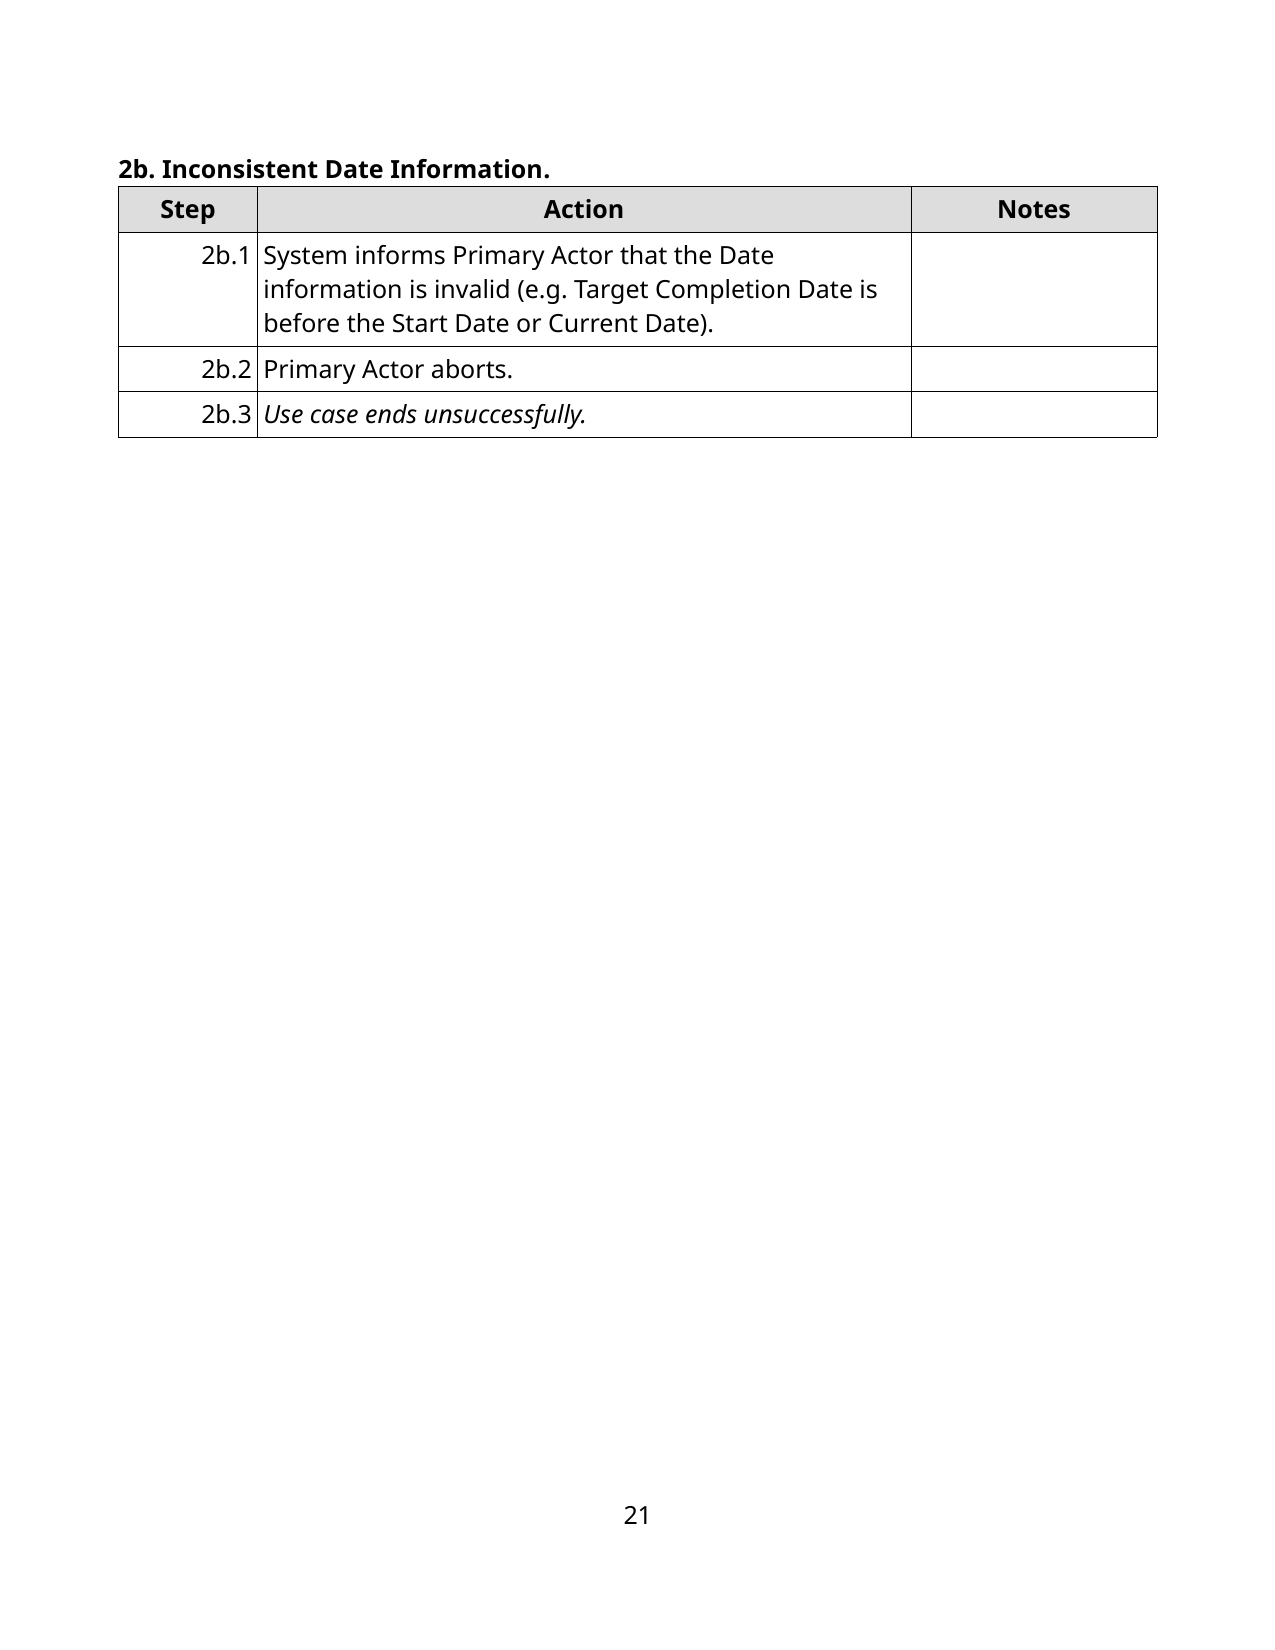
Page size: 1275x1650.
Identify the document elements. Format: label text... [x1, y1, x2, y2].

table_cell 2b.2 [119, 347, 257, 391]
table_cell Primary Actor aborts. [258, 347, 911, 391]
table_header Notes [912, 187, 1157, 232]
table_cell [912, 392, 1157, 437]
table_cell 2b.1 [119, 233, 257, 346]
table_cell 2b.3 [119, 392, 257, 437]
table_cell System informs Primary Actor that the Date information is invalid (e.g. Target Completion Date is before the Start Date or Current Date). [258, 233, 911, 346]
table_header Action [258, 187, 911, 232]
table_cell Use case ends unsuccessfully. [258, 392, 911, 437]
table_cell [912, 233, 1157, 346]
table_cell [912, 347, 1157, 391]
table_header Step [119, 187, 257, 232]
text 2b. Inconsistent Date Information. [118, 152, 1157, 186]
